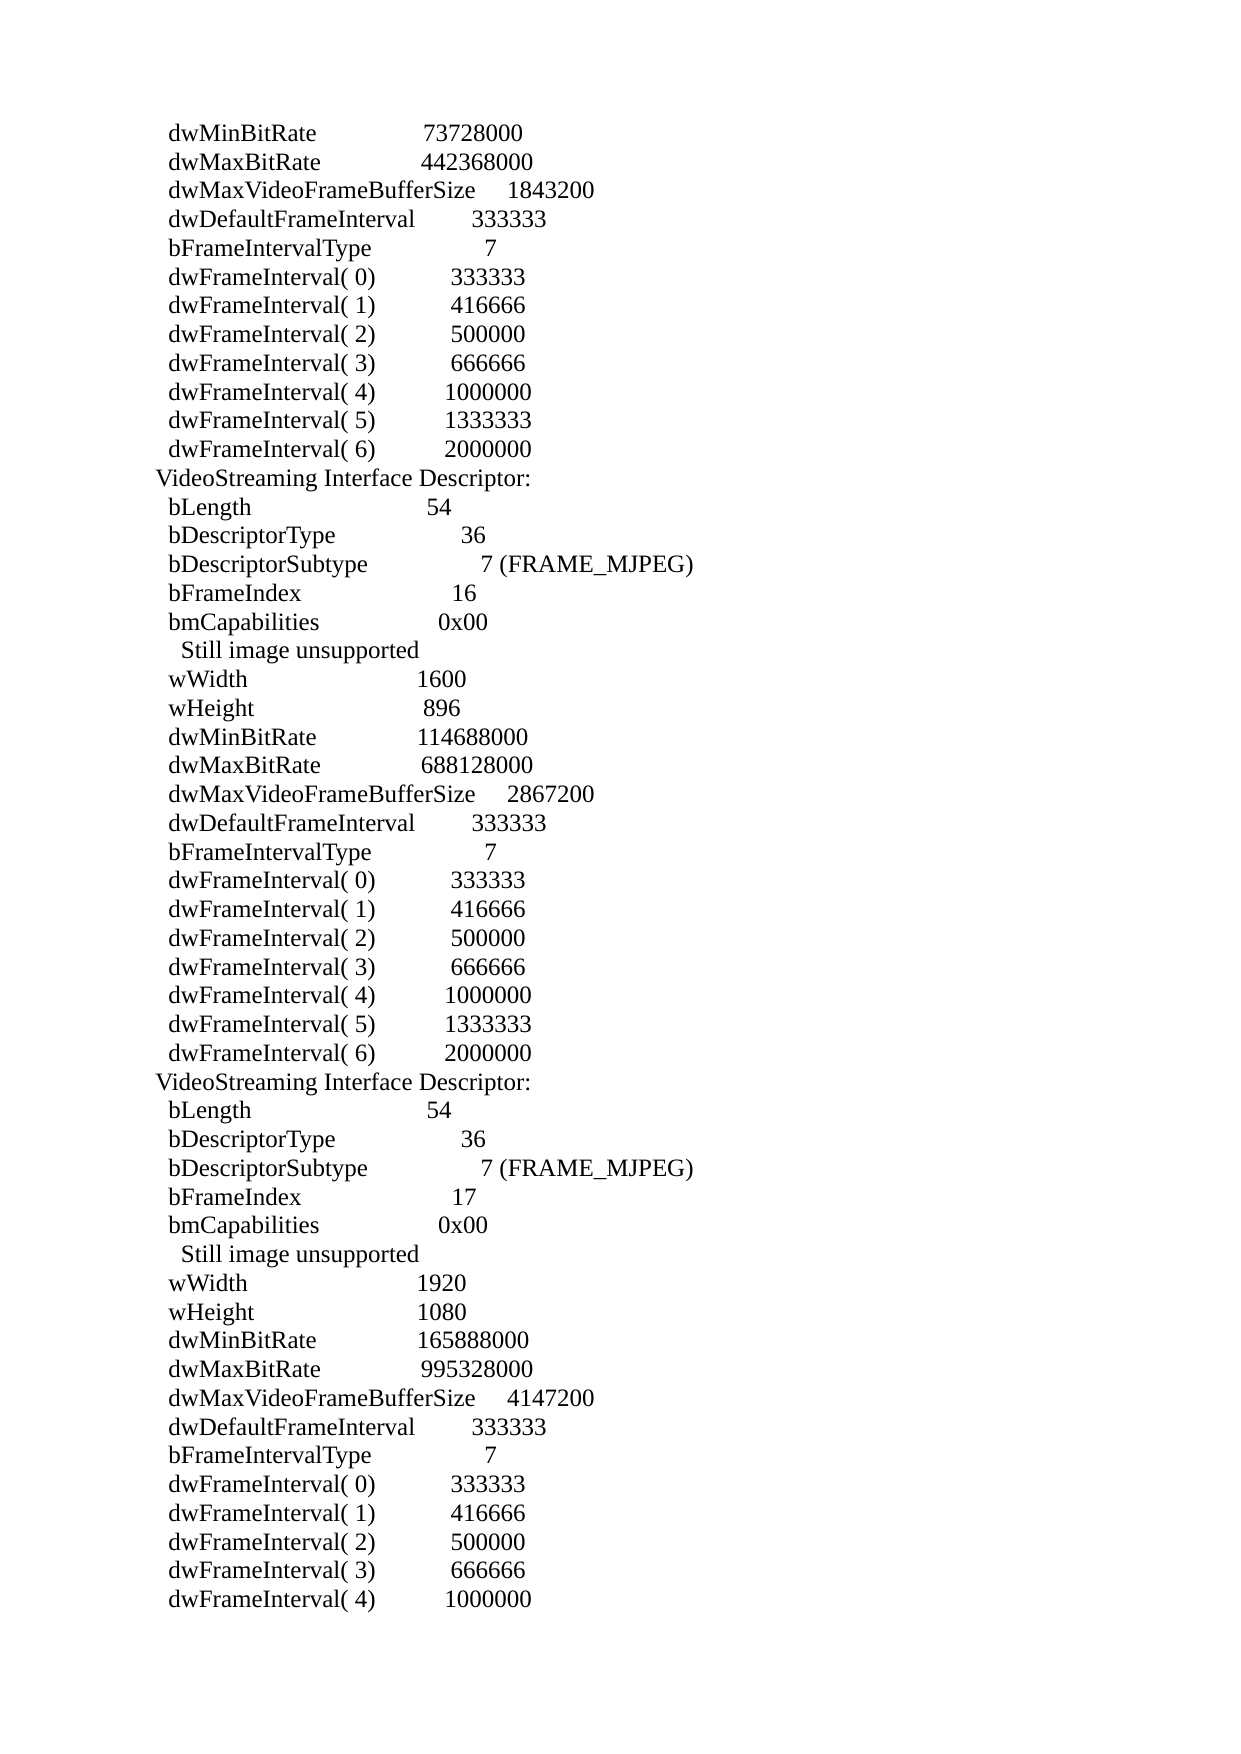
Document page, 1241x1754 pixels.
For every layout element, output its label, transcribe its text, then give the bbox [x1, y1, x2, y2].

text bmCapabilities 0x00 [118, 607, 1122, 636]
text VideoStreaming Interface Descriptor: [118, 1067, 1122, 1096]
text bFrameIndex 16 [118, 578, 1122, 607]
text bFrameIndex 17 [118, 1182, 1122, 1211]
text dwFrameInterval( 3) 666666 [118, 348, 1122, 377]
text dwMinBitRate 73728000 [118, 118, 1122, 147]
text dwMinBitRate 114688000 [118, 722, 1122, 751]
text bFrameIntervalType 7 [118, 837, 1122, 866]
text dwMaxBitRate 995328000 [118, 1354, 1122, 1383]
text bDescriptorType 36 [118, 1124, 1122, 1153]
text dwFrameInterval( 3) 666666 [118, 1556, 1122, 1584]
text dwFrameInterval( 2) 500000 [118, 1527, 1122, 1556]
text Still image unsupported [118, 1239, 1122, 1268]
text dwDefaultFrameInterval 333333 [118, 1412, 1122, 1441]
text dwFrameInterval( 1) 416666 [118, 894, 1122, 923]
text dwFrameInterval( 6) 2000000 [118, 434, 1122, 463]
text dwFrameInterval( 2) 500000 [118, 319, 1122, 348]
text dwFrameInterval( 4) 1000000 [118, 1584, 1122, 1613]
text wHeight 896 [118, 693, 1122, 722]
text dwMaxBitRate 442368000 [118, 147, 1122, 176]
text dwFrameInterval( 6) 2000000 [118, 1038, 1122, 1067]
text bDescriptorType 36 [118, 521, 1122, 549]
text VideoStreaming Interface Descriptor: [118, 463, 1122, 492]
text Still image unsupported [118, 636, 1122, 664]
text dwMaxVideoFrameBufferSize 4147200 [118, 1383, 1122, 1412]
text bFrameIntervalType 7 [118, 233, 1122, 262]
text bDescriptorSubtype 7 (FRAME_MJPEG) [118, 549, 1122, 578]
text dwFrameInterval( 1) 416666 [118, 1498, 1122, 1527]
text dwFrameInterval( 5) 1333333 [118, 406, 1122, 434]
text dwDefaultFrameInterval 333333 [118, 204, 1122, 233]
text dwFrameInterval( 1) 416666 [118, 291, 1122, 319]
text bDescriptorSubtype 7 (FRAME_MJPEG) [118, 1153, 1122, 1182]
text dwMaxVideoFrameBufferSize 1843200 [118, 176, 1122, 204]
text dwMinBitRate 165888000 [118, 1326, 1122, 1354]
text bmCapabilities 0x00 [118, 1211, 1122, 1239]
text dwFrameInterval( 5) 1333333 [118, 1009, 1122, 1038]
text wWidth 1920 [118, 1268, 1122, 1297]
text dwFrameInterval( 0) 333333 [118, 1469, 1122, 1498]
text dwFrameInterval( 0) 333333 [118, 262, 1122, 291]
text dwMaxVideoFrameBufferSize 2867200 [118, 779, 1122, 808]
text dwFrameInterval( 0) 333333 [118, 866, 1122, 894]
text dwMaxBitRate 688128000 [118, 751, 1122, 779]
text dwFrameInterval( 3) 666666 [118, 952, 1122, 981]
text bLength 54 [118, 492, 1122, 521]
text dwFrameInterval( 4) 1000000 [118, 377, 1122, 406]
text dwDefaultFrameInterval 333333 [118, 808, 1122, 837]
text dwFrameInterval( 4) 1000000 [118, 981, 1122, 1009]
text bFrameIntervalType 7 [118, 1441, 1122, 1469]
text wWidth 1600 [118, 664, 1122, 693]
text dwFrameInterval( 2) 500000 [118, 923, 1122, 952]
text bLength 54 [118, 1096, 1122, 1124]
text wHeight 1080 [118, 1297, 1122, 1326]
